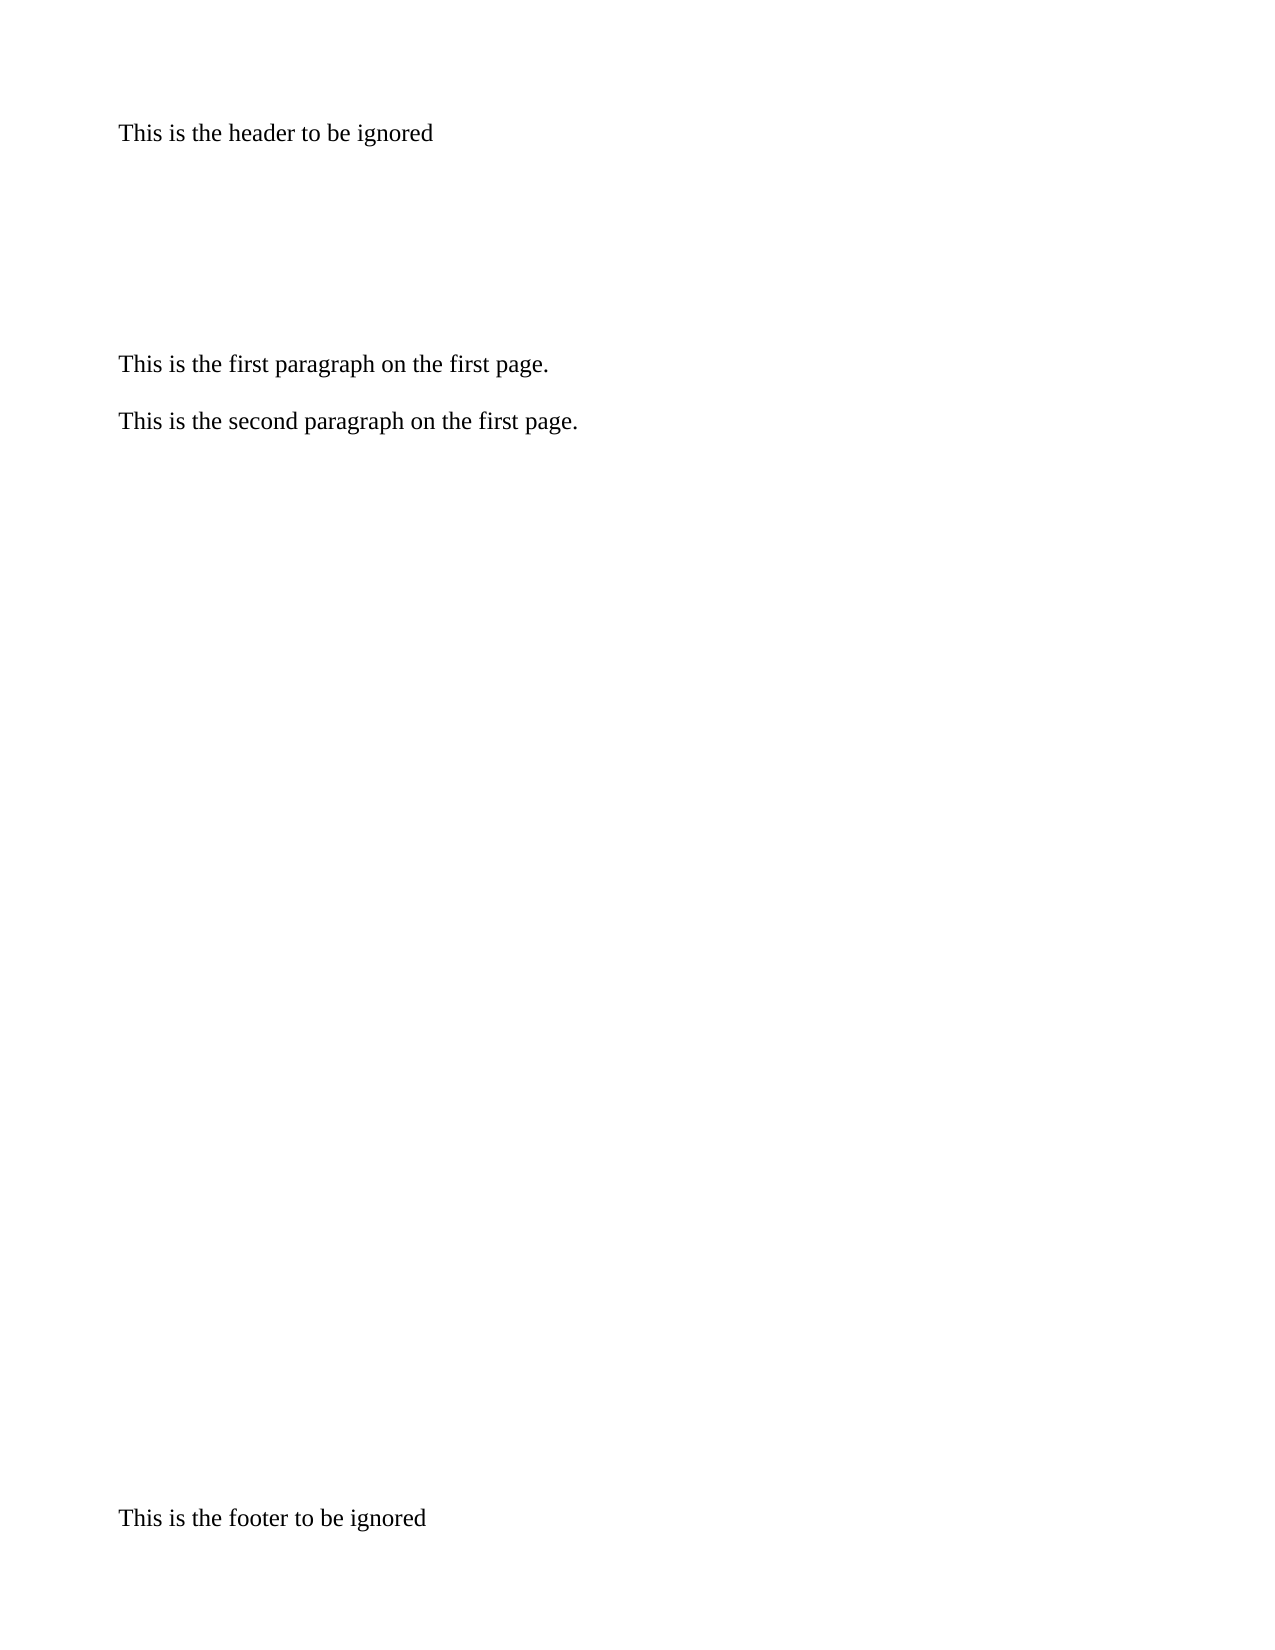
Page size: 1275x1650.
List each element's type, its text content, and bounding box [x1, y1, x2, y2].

text This is the second paragraph on the first page. [118, 406, 1157, 435]
text This is the first paragraph on the first page. [118, 349, 1157, 378]
